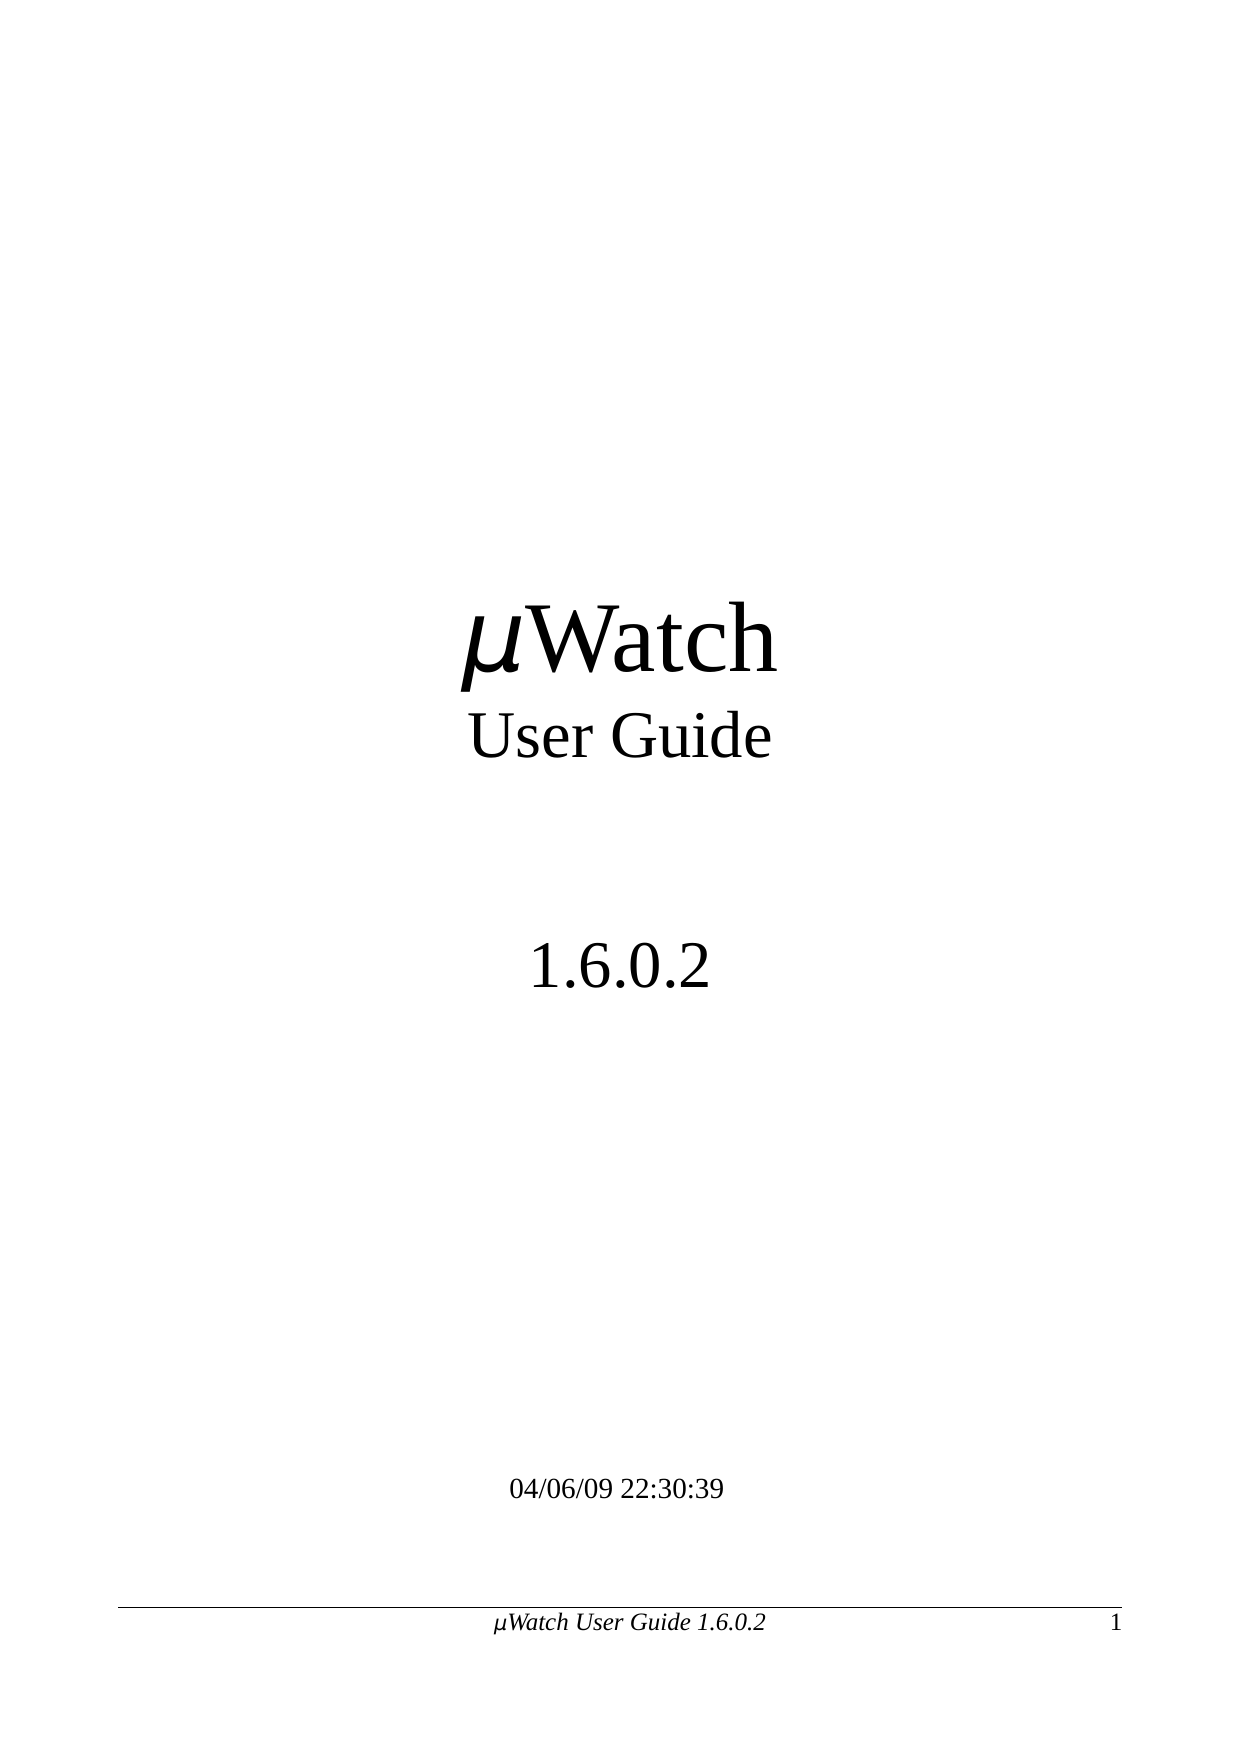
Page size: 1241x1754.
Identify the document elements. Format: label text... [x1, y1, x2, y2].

text μWatch [118, 578, 1122, 695]
text 1.6.0.2 [118, 925, 1122, 1002]
text 04/06/09 22:30:40 [118, 1471, 1122, 1505]
text User Guide [118, 695, 1122, 772]
